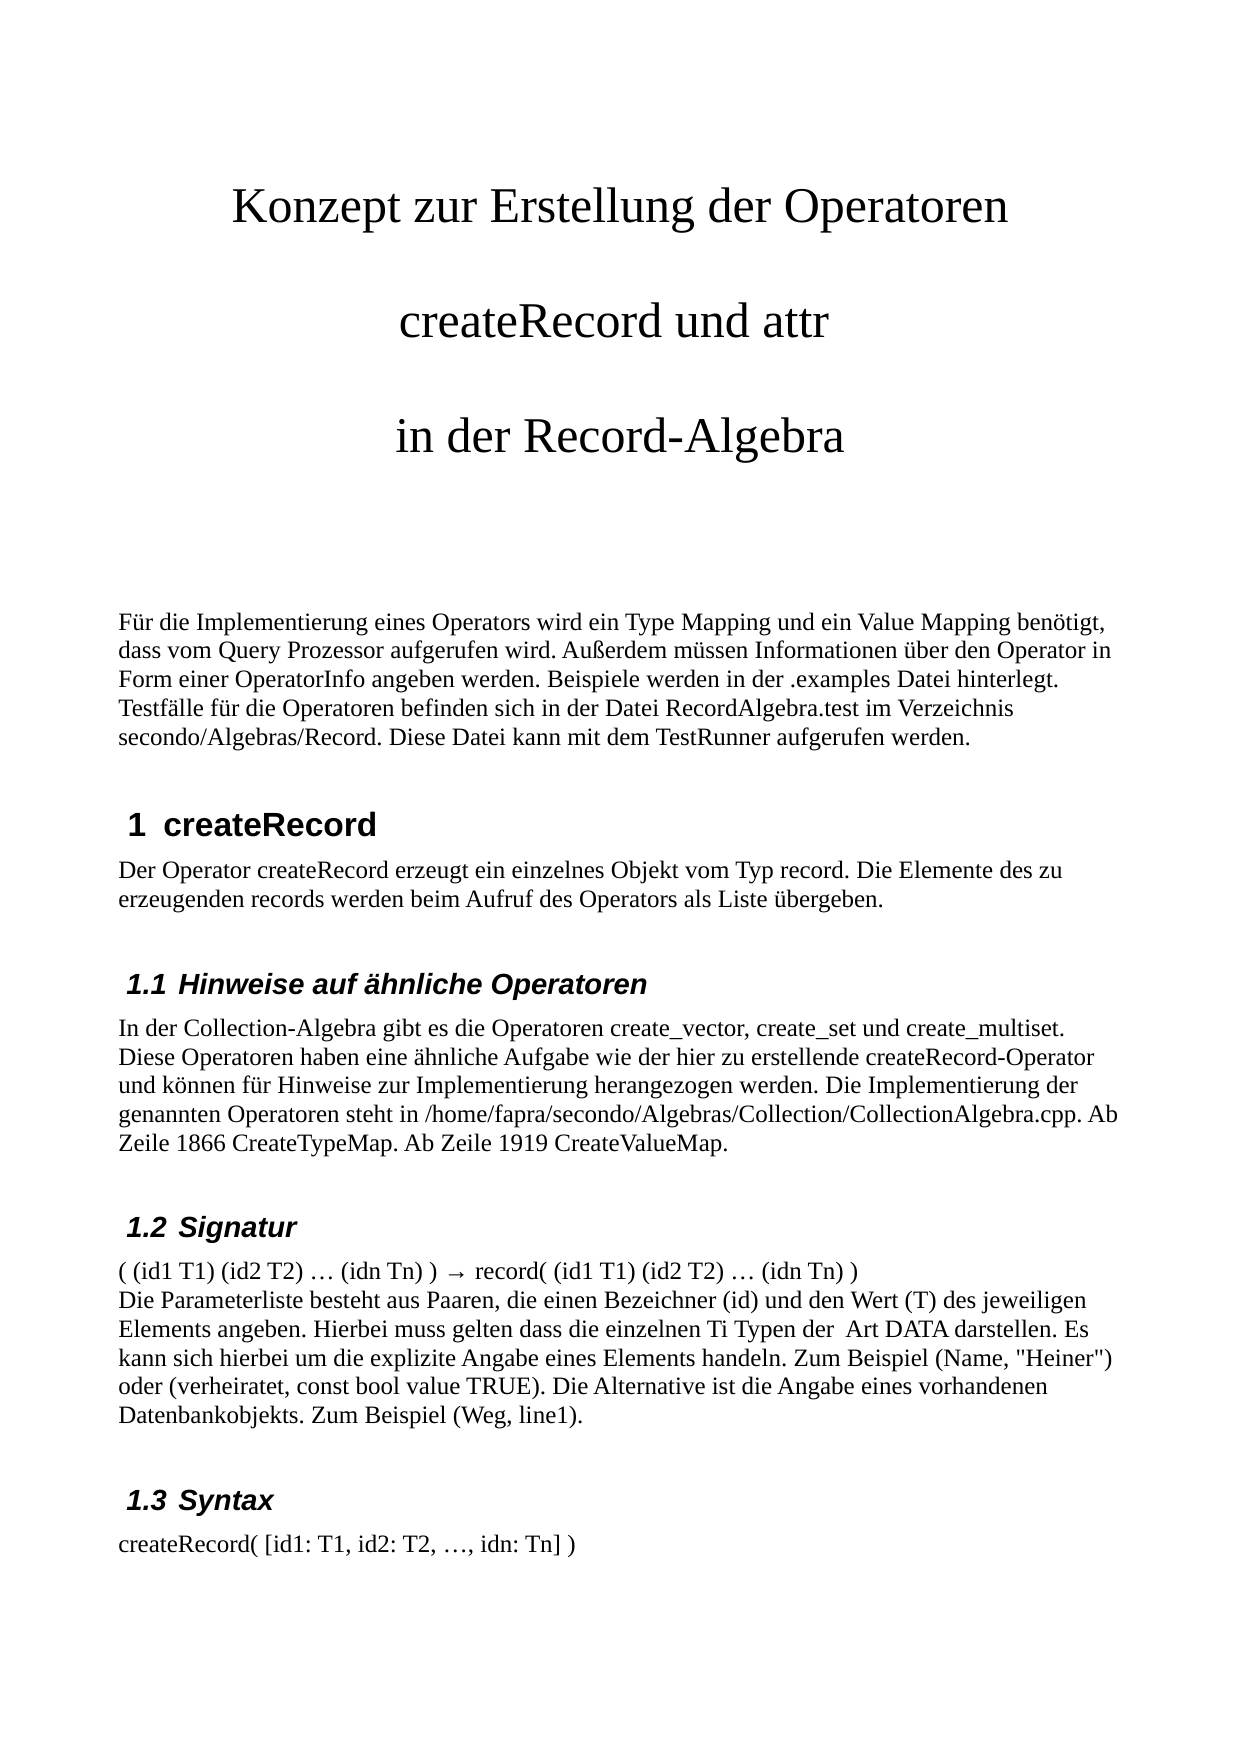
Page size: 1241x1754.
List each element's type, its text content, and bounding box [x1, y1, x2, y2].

text Die Parameterliste besteht aus Paaren, die einen Bezeichner (id) und den Wert (T) des jeweiligen Elements angeben. Hierbei muss gelten dass die einzelnen Ti Typen der Art DATA darstellen. Es kann sich hierbei um die explizite Angabe eines Elements handeln. Zum Beispiel (Name, "Heiner") oder (verheiratet, const bool value TRUE). Die Alternative ist die Angabe eines vorhandenen Datenbankobjekts. Zum Beispiel (Weg, line1). [118, 1285, 1122, 1429]
text ( (id1 T1) (id2 T2) … (idn Tn) ) → record( (id1 T1) (id2 T2) … (idn Tn) ) [118, 1256, 1122, 1285]
text Für die Implementierung eines Operators wird ein Type Mapping und ein Value Mapping benötigt, dass vom Query Prozessor aufgerufen wird. Außerdem müssen Informationen über den Operator in Form einer OperatorInfo angeben werden. Beispiele werden in der .examples Datei hinterlegt. Testfälle für die Operatoren befinden sich in der Datei RecordAlgebra.test im Verzeichnis secondo/Algebras/Record. Diese Datei kann mit dem TestRunner aufgerufen werden. [118, 607, 1122, 751]
subtitle createRecord [118, 804, 1122, 843]
subtitle Hinweise auf ähnliche Operatoren [118, 967, 1122, 1000]
text In der Collection-Algebra gibt es die Operatoren create_vector, create_set und create_multiset. Diese Operatoren haben eine ähnliche Aufgabe wie der hier zu erstellende createRecord-Operator und können für Hinweise zur Implementierung herangezogen werden. Die Implementierung der genannten Operatoren steht in /home/fapra/secondo/Algebras/Collection/CollectionAlgebra.cpp. Ab Zeile 1866 CreateTypeMap. Ab Zeile 1919 CreateValueMap. [118, 1013, 1122, 1157]
text createRecord( [id1: T1, id2: T2, …, idn: Tn] ) [118, 1529, 1122, 1557]
text Konzept zur Erstellung der Operatoren [118, 176, 1122, 233]
text in der Record-Algebra [118, 406, 1122, 463]
subtitle Syntax [118, 1483, 1122, 1516]
subtitle Signatur [118, 1210, 1122, 1244]
text createRecord und attr [118, 291, 1122, 348]
text Der Operator createRecord erzeugt ein einzelnes Objekt vom Typ record. Die Elemente des zu erzeugenden records werden beim Aufruf des Operators als Liste übergeben. [118, 856, 1122, 913]
